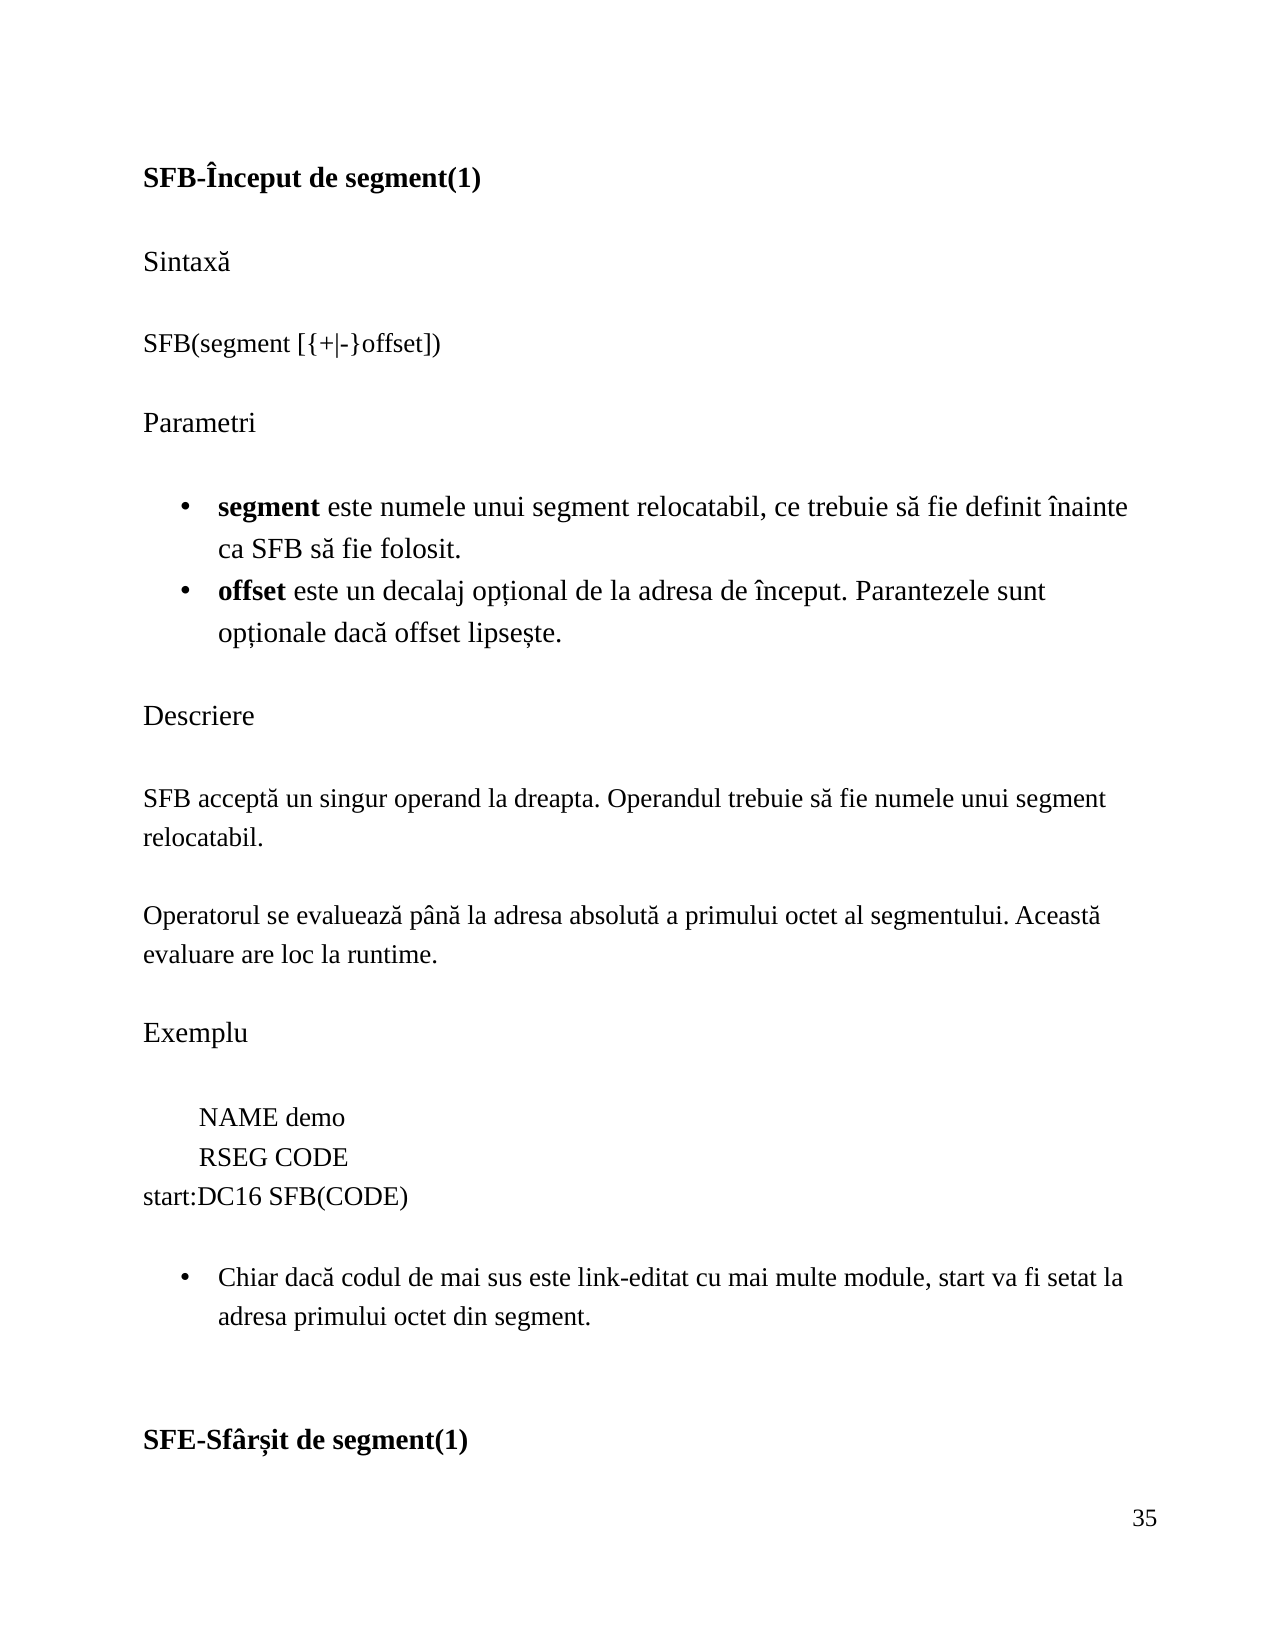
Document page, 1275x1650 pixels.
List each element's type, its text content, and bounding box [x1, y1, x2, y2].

text Sintaxă [143, 244, 1157, 277]
text SFB(segment [{+|-}offset]) [143, 327, 1157, 359]
text start:DC16 SFB(CODE) [143, 1180, 1157, 1211]
text NAME demo [143, 1099, 1157, 1133]
text Operatorul se evaluează până la adresa absolută a primului octet al segmentului. Această evaluare are loc la runtime. [143, 899, 1157, 969]
list Chiar dacă codul de mai sus este link-editat cu mai multe module, start va fi setat la adresa primului octet din segment. [180, 1261, 1157, 1331]
text Descriere [143, 698, 1157, 732]
list segment este numele unui segment relocatabil, ce trebuie să fie definit înainte ca SFB să fie folosit. [180, 489, 1157, 564]
list offset este un decalaj opțional de la adresa de început. Parantezele sunt opționale dacă offset lipsește. [180, 573, 1157, 648]
text SFB-Început de segment(1) [143, 160, 1157, 193]
text SFB acceptă un singur operand la dreapta. Operandul trebuie să fie numele unui segment relocatabil. [143, 782, 1157, 852]
text Exemplu [143, 1015, 1157, 1049]
text Parametri [143, 405, 1157, 439]
text RSEG CODE [143, 1141, 1157, 1172]
text SFE-Sfârșit de segment(1) [143, 1422, 1157, 1456]
